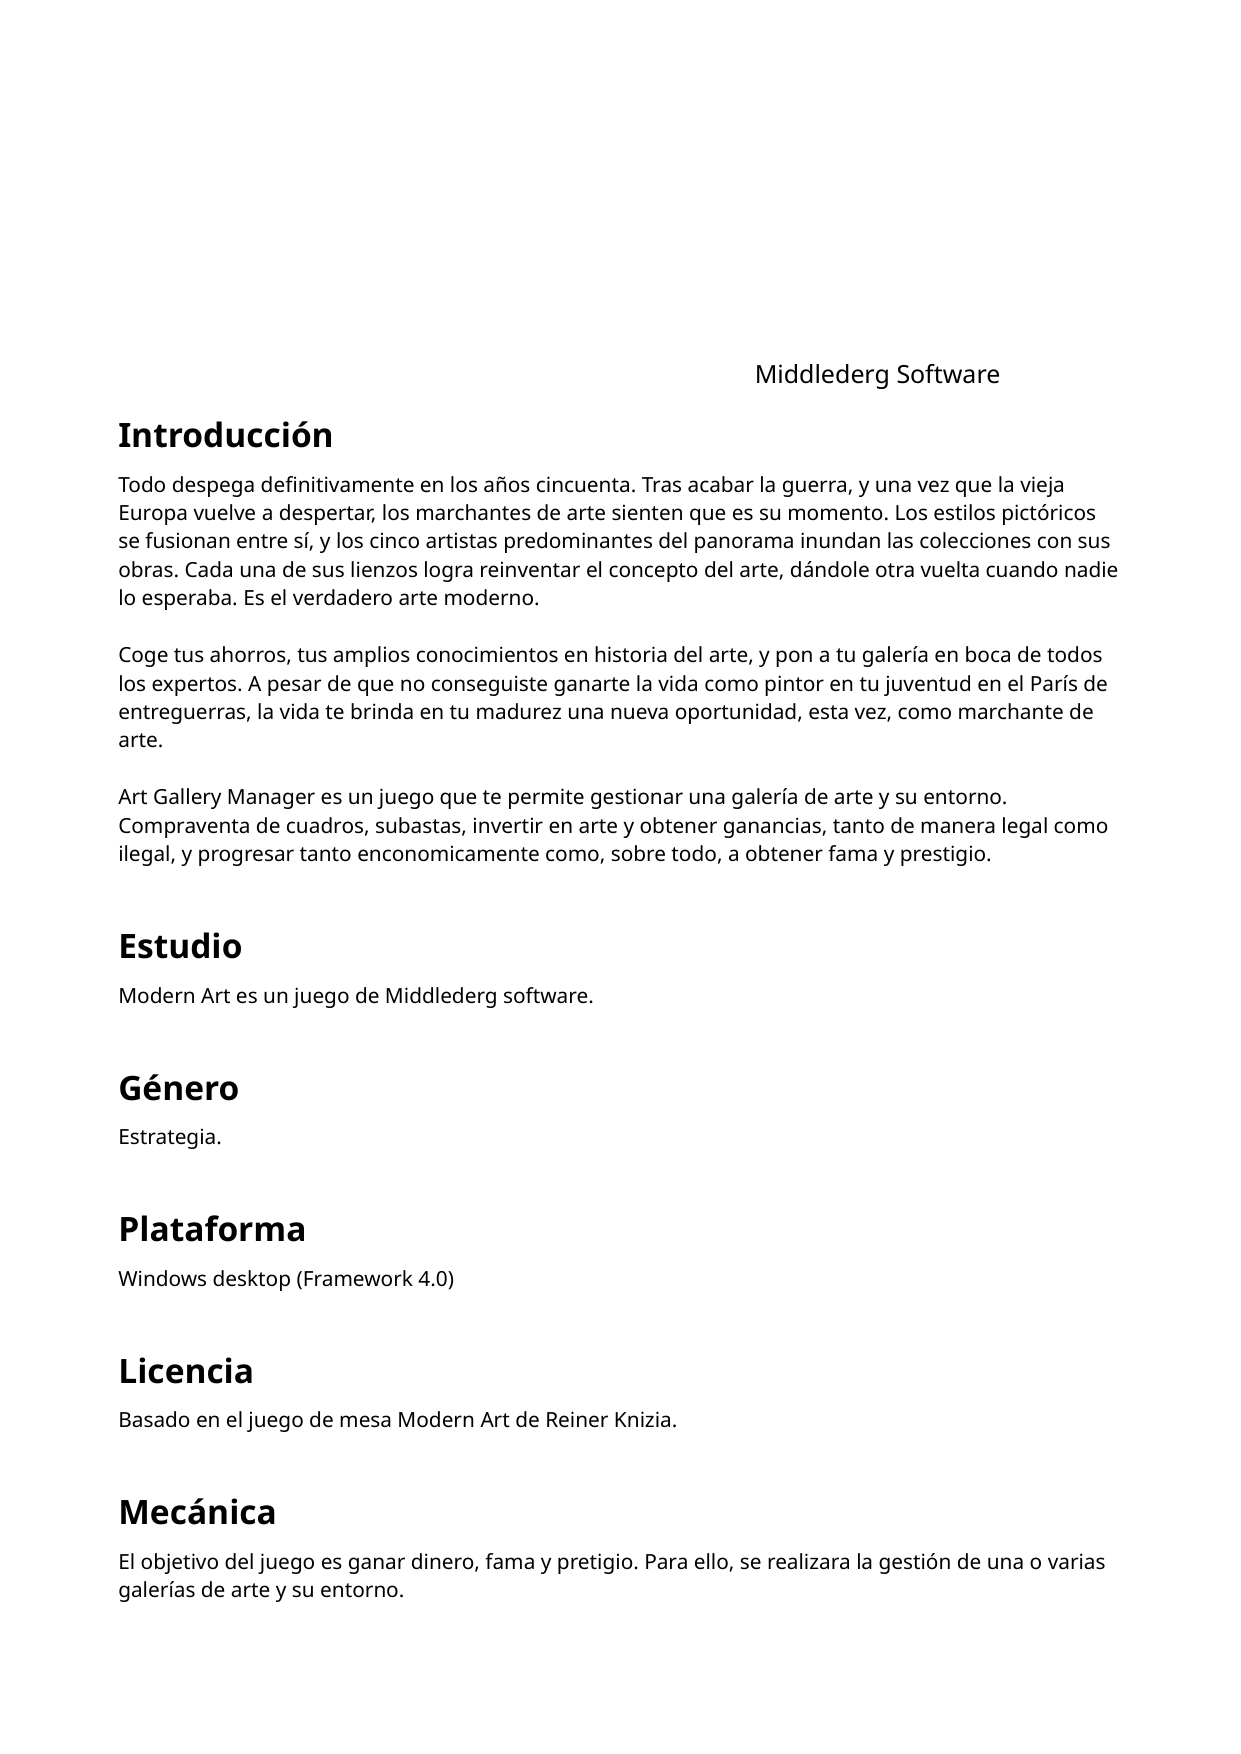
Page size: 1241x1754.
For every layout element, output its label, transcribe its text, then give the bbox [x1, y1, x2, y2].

text Art Gallery Manager es un juego que te permite gestionar una galería de arte y su entorno. Compraventa de cuadros, subastas, invertir en arte y obtener ganancias, tanto de manera legal como ilegal, y progresar tanto enconomicamente como, sobre todo, a obtener fama y prestigio. [118, 782, 1122, 868]
subtitle Introducción [118, 411, 1122, 457]
subtitle Mecánica [118, 1489, 1122, 1535]
text Estrategia. [118, 1122, 1122, 1151]
subtitle Estudio [118, 923, 1122, 968]
text Basado en el juego de mesa Modern Art de Reiner Knizia. [118, 1406, 1122, 1434]
subtitle Plataforma [118, 1206, 1122, 1252]
text El objetivo del juego es ganar dinero, fama y pretigio. Para ello, se realizara la gestión de una o varias galerías de arte y su entorno. [118, 1547, 1122, 1604]
text Modern Art es un juego de Middlederg software. [118, 981, 1122, 1009]
subtitle Licencia [118, 1347, 1122, 1393]
text Todo despega definitivamente en los años cincuenta. Tras acabar la guerra, y una vez que la vieja Europa vuelve a despertar, los marchantes de arte sienten que es su momento. Los estilos pictóricos se fusionan entre sí, y los cinco artistas predominantes del panorama inundan las colecciones con sus obras. Cada una de sus lienzos logra reinventar el concepto del arte, dándole otra vuelta cuando nadie lo esperaba. Es el verdadero arte moderno. Coge tus ahorros, tus amplios conocimientos en historia del arte, y pon a tu galería en boca de todos los expertos. A pesar de que no conseguiste ganarte la vida como pintor en tu juventud en el París de entreguerras, la vida te brinda en tu madurez una nueva oportunidad, esta vez, como marchante de arte. [118, 470, 1122, 754]
text Windows desktop (Framework 4.0) [118, 1264, 1122, 1292]
subtitle Género [118, 1064, 1122, 1110]
text Middlederg Software [118, 357, 1122, 391]
